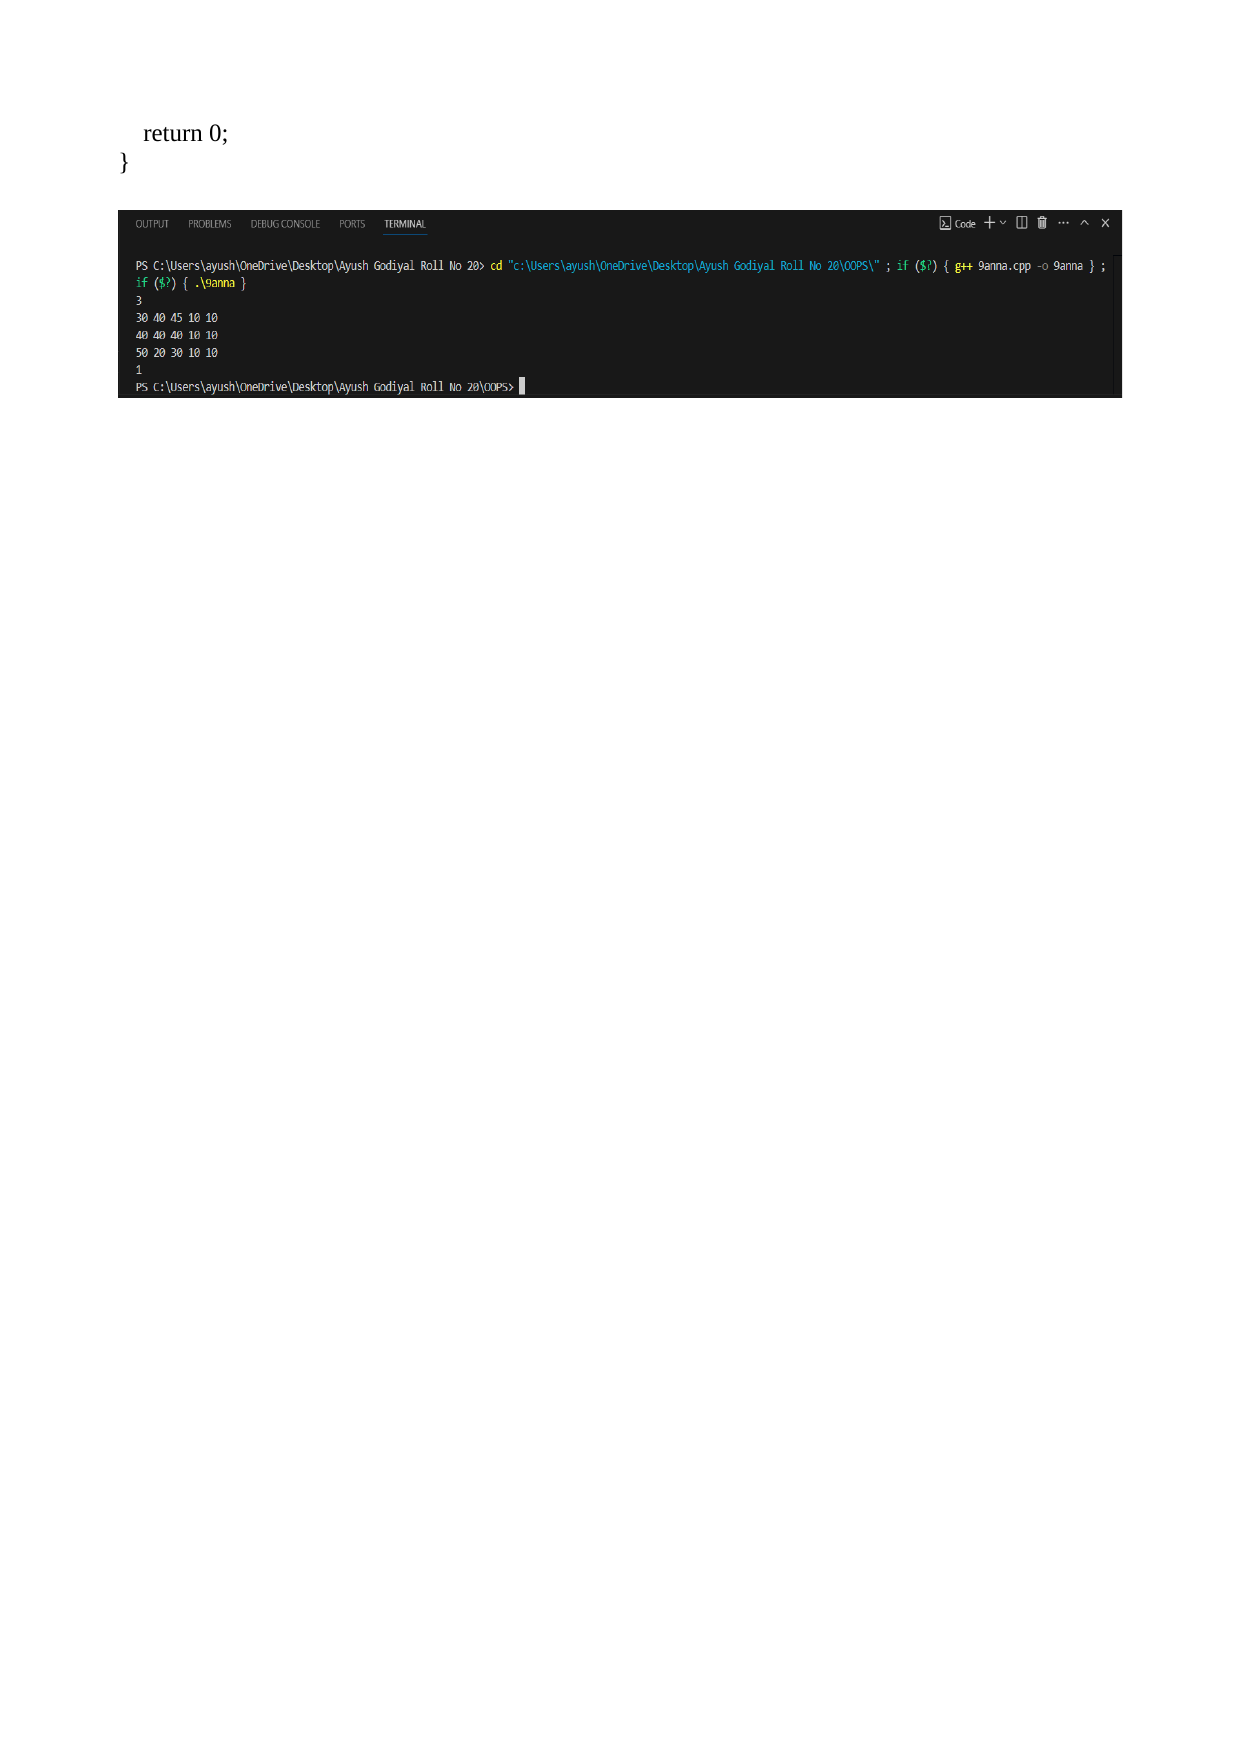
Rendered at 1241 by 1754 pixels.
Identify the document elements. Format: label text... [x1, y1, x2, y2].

text return 0; } [118, 118, 1122, 176]
picture [118, 210, 1123, 398]
